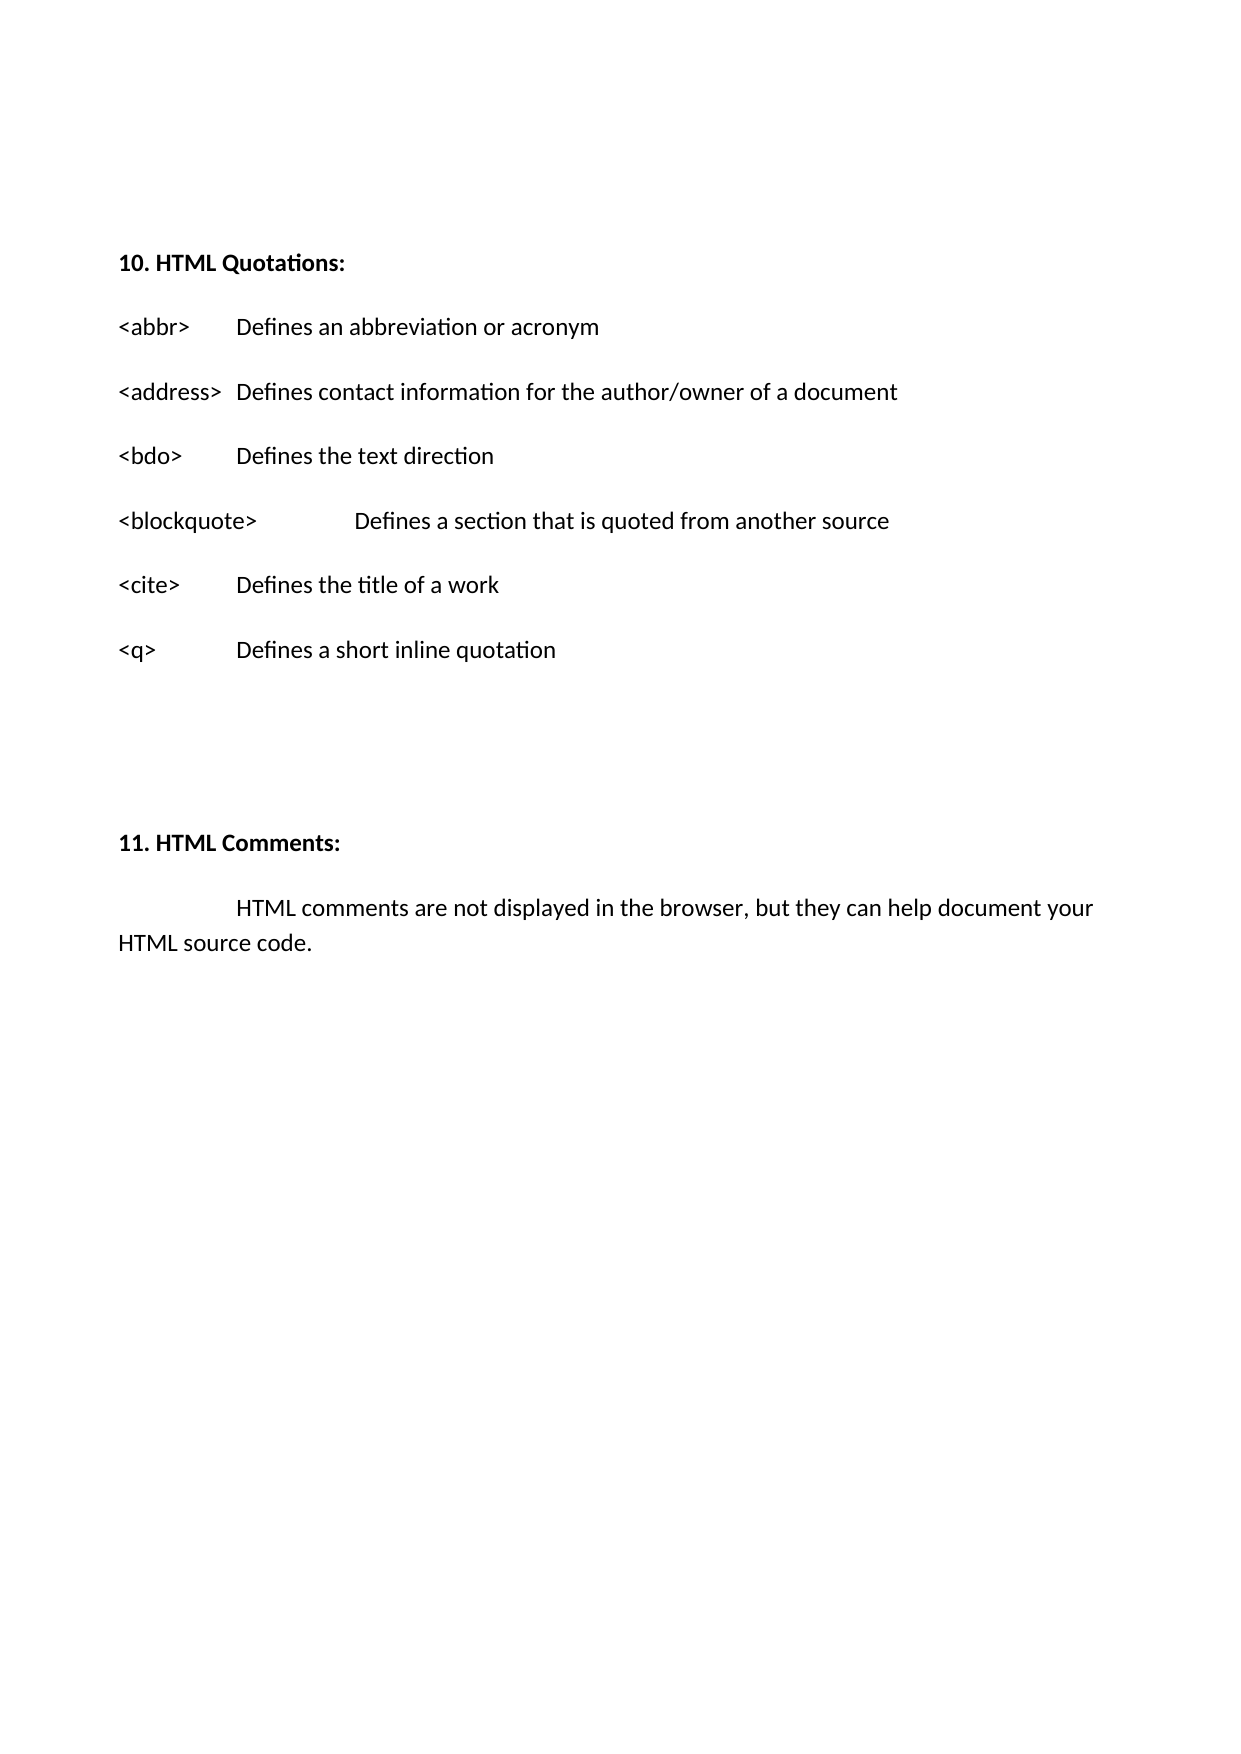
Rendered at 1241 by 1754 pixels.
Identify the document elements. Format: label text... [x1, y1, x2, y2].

text <abbr> Defines an abbreviation or acronym [118, 312, 1122, 342]
text 10. HTML Quotations: [118, 247, 1122, 278]
text HTML comments are not displayed in the browser, but they can help document your HTML source code. [118, 892, 1122, 957]
text 11. HTML Comments: [118, 827, 1122, 858]
text <bdo> Defines the text direction [118, 441, 1122, 471]
text <cite> Defines the title of a work [118, 569, 1122, 600]
text <blockquote> Defines a section that is quoted from another source [118, 505, 1122, 536]
text <address> Defines contact information for the author/owner of a document [118, 376, 1122, 407]
text <q> Defines a short inline quotation [118, 634, 1122, 664]
